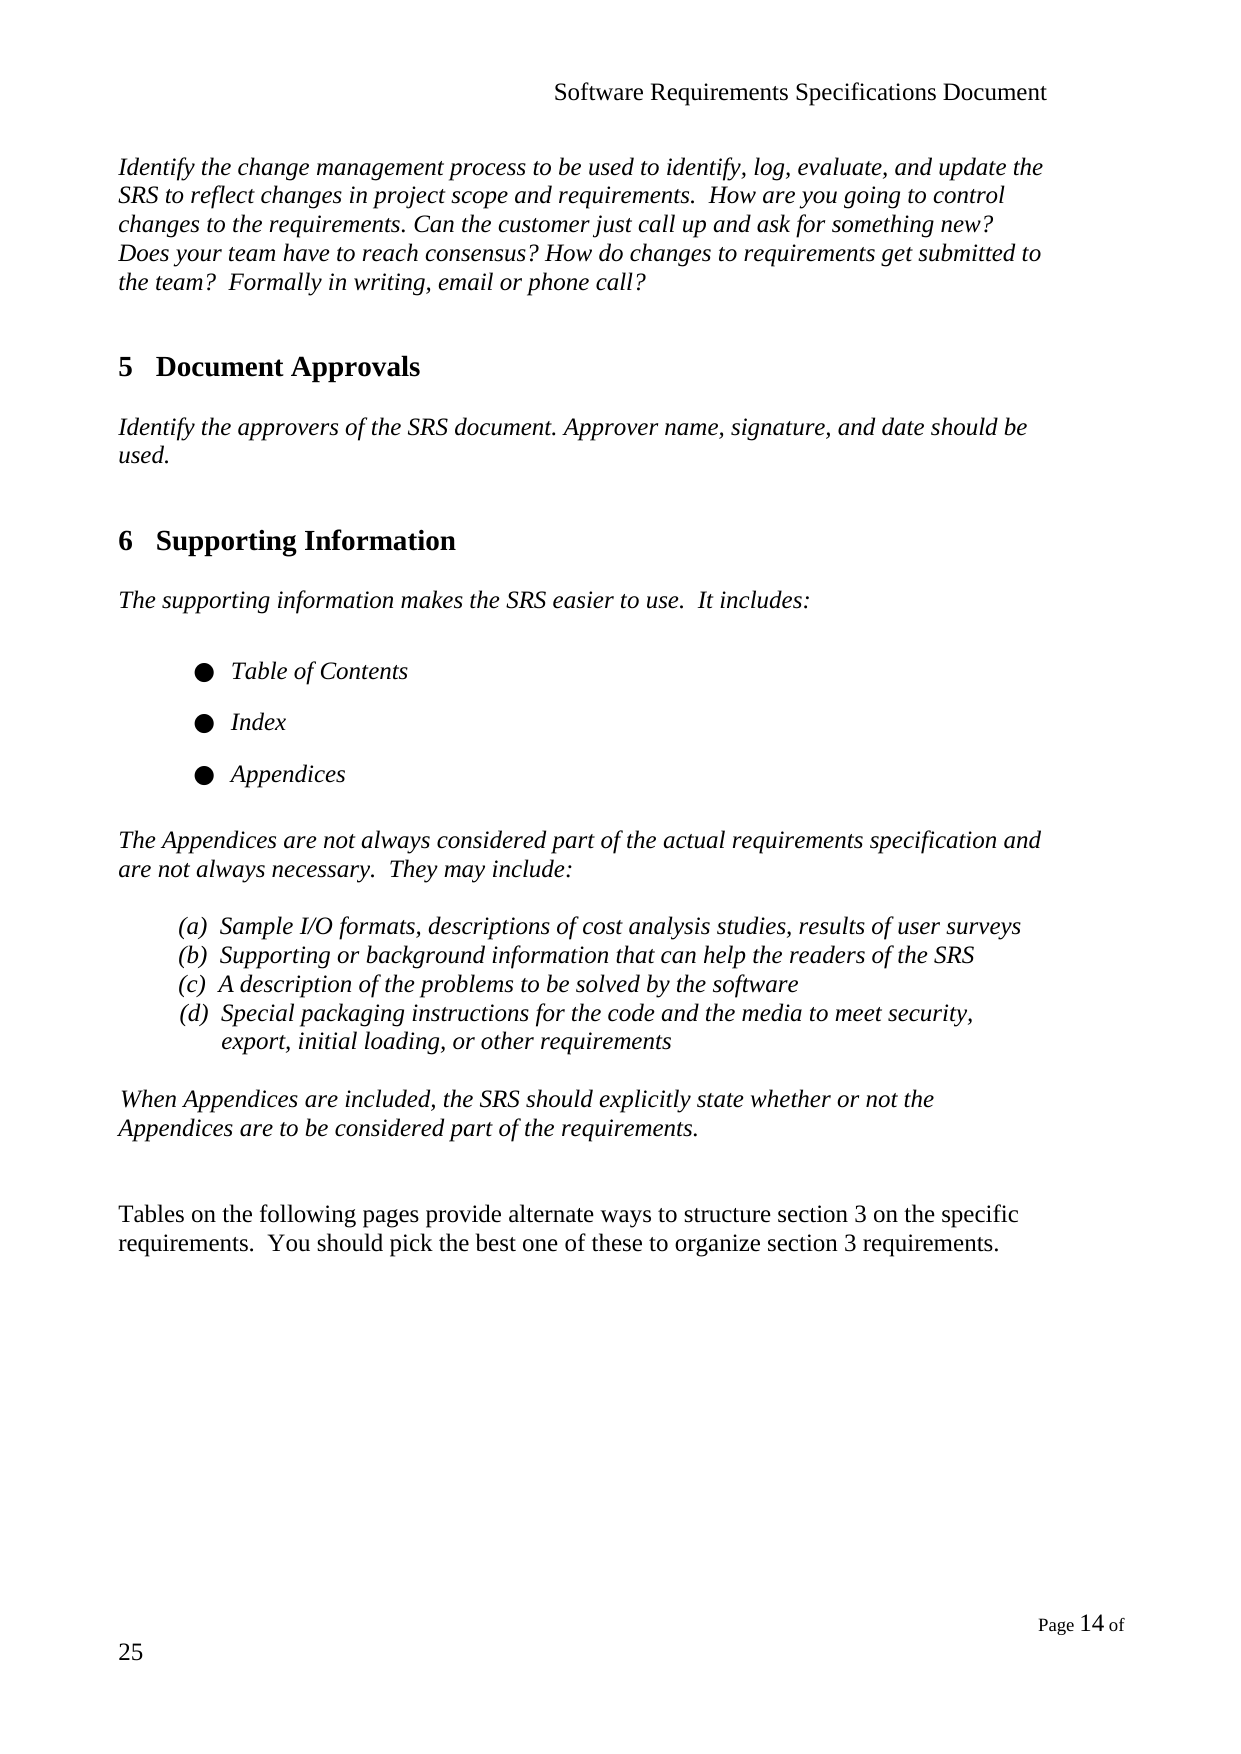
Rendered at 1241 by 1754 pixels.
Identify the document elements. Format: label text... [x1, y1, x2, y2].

list Appendices [193, 745, 1047, 796]
text When Appendices are included, the SRS should explicitly state whether or not the Appendices are to be considered part of the requirements. [118, 1084, 1047, 1141]
text Identify the approvers of the SRS document. Approver name, signature, and date should be used. [118, 412, 1047, 469]
text Identify the change management process to be used to identify, log, evaluate, and update the SRS to reflect changes in project scope and requirements. How are you going to control changes to the requirements. Can the customer just call up and ask for something new? Does your team have to reach consensus? How do changes to requirements get submitted to the team? Formally in writing, email or phone call? [118, 152, 1047, 296]
list Index [193, 694, 1047, 745]
text (c) A description of the problems to be solved by the software [148, 969, 1047, 998]
text The supporting information makes the SRS easier to use. It includes: [118, 585, 1047, 614]
text The Appendices are not always considered part of the actual requirements specification and are not always necessary. They may include: [118, 825, 1047, 883]
text (a) Sample I/O formats, descriptions of cost analysis studies, results of user surveys [148, 911, 1047, 940]
text Tables on the following pages provide alternate ways to structure section 3 on the specific requirements. You should pick the best one of these to organize section 3 requirements. [118, 1199, 1159, 1256]
text (d) Special packaging instructions for the code and the media to meet security, export, initial loading, or other requirements [148, 998, 1047, 1055]
list Supporting Information [118, 523, 1047, 556]
list Table of Contents [193, 643, 1047, 694]
text (b) Supporting or background information that can help the readers of the SRS [148, 940, 1047, 969]
list Document Approvals [118, 349, 1047, 383]
